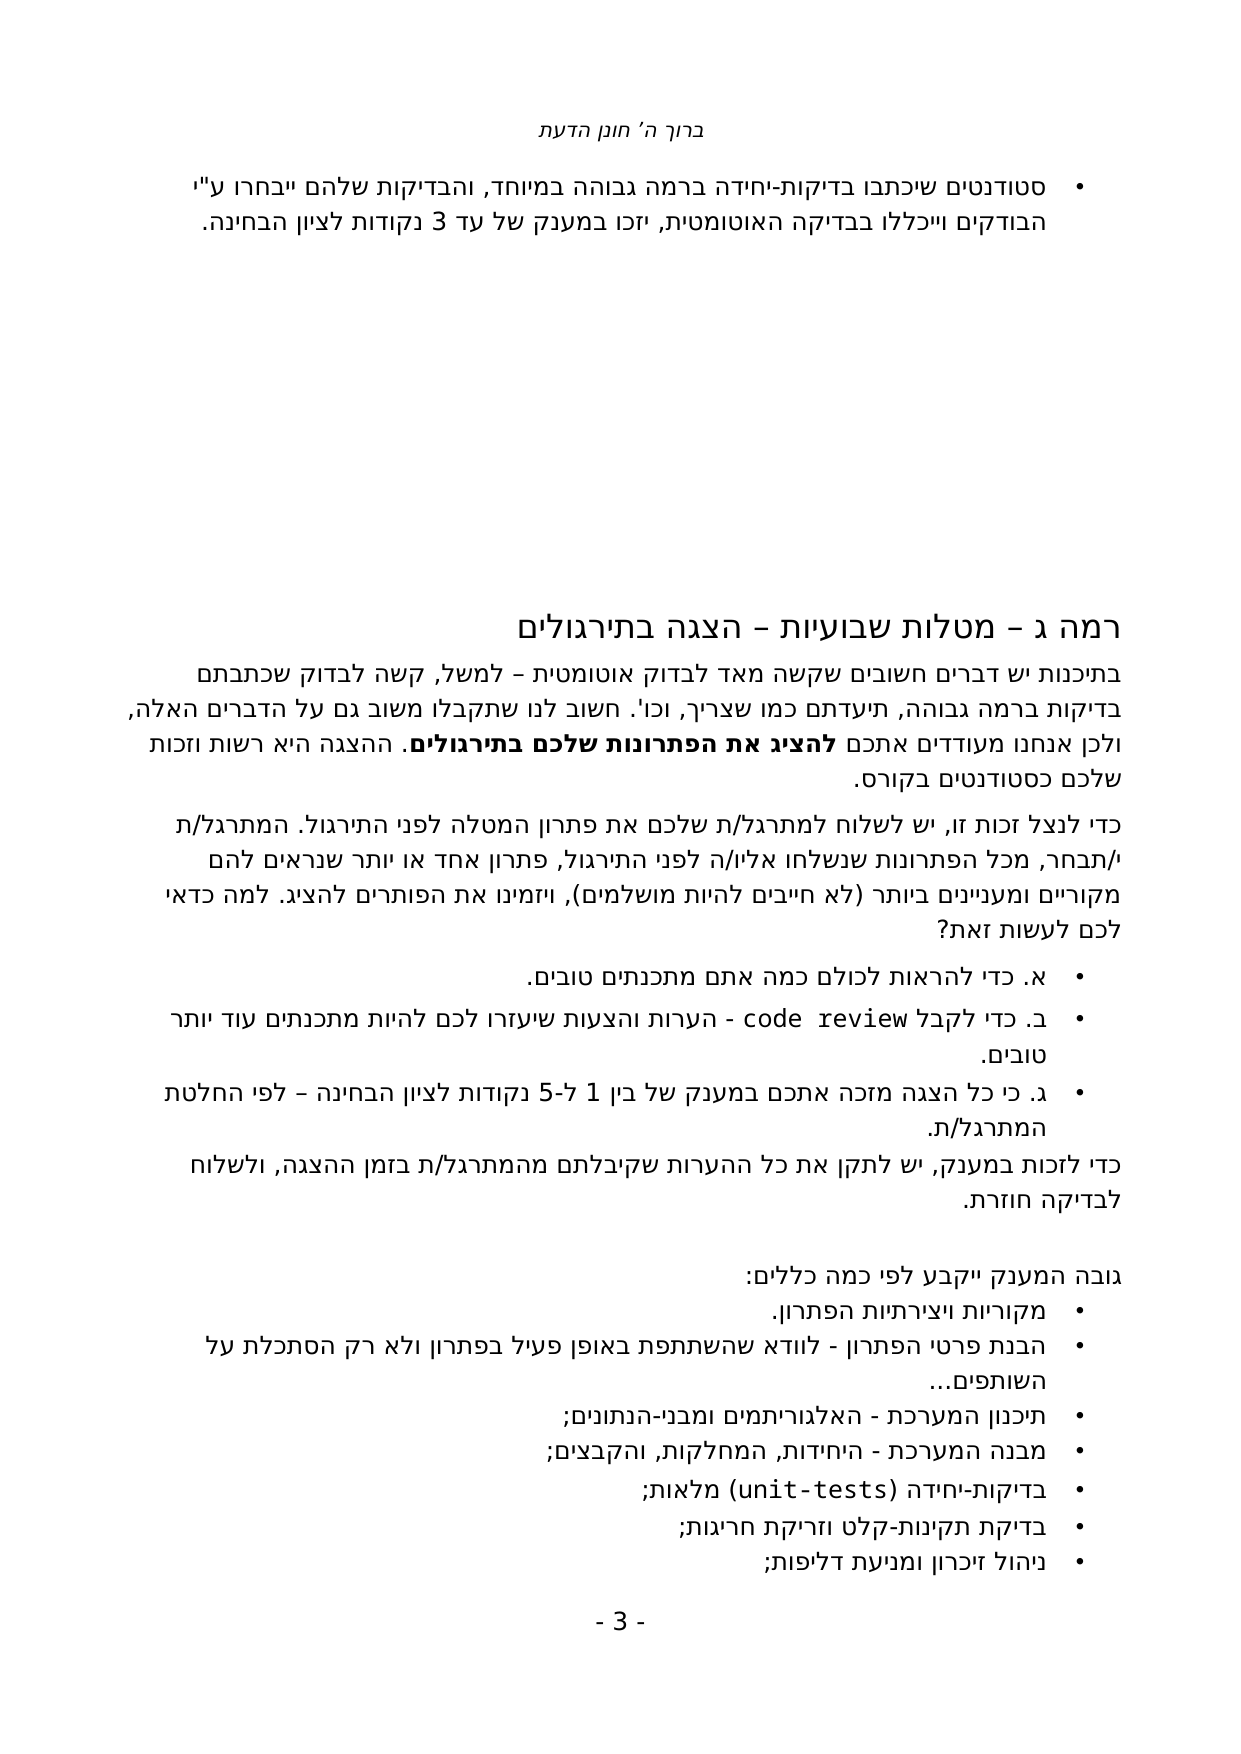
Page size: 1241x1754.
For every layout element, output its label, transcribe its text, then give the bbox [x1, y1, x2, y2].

list ג. כי כל הצגה מזכה אתכם במענק של בין 1 ל-5 נקודות לציון הבחינה – לפי החלטת המתרגל/ת. [118, 1078, 1084, 1142]
text בתיכנות יש דברים חשובים שקשה מאד לבדוק אוטומטית – למשל, קשה לבדוק שכתבתם בדיקות ברמה גבוהה, תיעדתם כמו שצריך, וכו'. חשוב לנו שתקבלו משוב גם על הדברים האלה, ולכן אנחנו מעודדים אתכם להציג את הפתרונות שלכם בתירגולים. ההצגה היא רשות וזכות שלכם כסטודנטים בקורס. [118, 659, 1122, 793]
text גובה המענק ייקבע לפי כמה כללים: [118, 1261, 1122, 1291]
list מבנה המערכת - היחידות, המחלקות, והקבצים; [118, 1436, 1084, 1466]
list א. כדי להראות לכולם כמה אתם מתכנתים טובים. [118, 962, 1084, 992]
list ב. כדי לקבל code review - הערות והצעות שיעזרו לכם להיות מתכנתים עוד יותר טובים. [118, 1000, 1084, 1069]
list בדיקות-יחידה (unit-tests) מלאות; [118, 1471, 1084, 1505]
text שימו לב: רשמית, כל המטלות ביחד (בהגשה האוטומטית) נחשבות ל-10% מהציון הסופי – זה נראה מאד נמוך, והסיבה היא שבהגשה אוטומטית אי-אפשר לדעת מי באמת פתר ומי רק סמך על השותפים... אבל למעשה, אחוז המטלות בציון הסופי יהיה הרבה יותר גבוה, כי חלק מהשאלות בבחינה יהיו על בעיות-תיכנות הדומות למטלות, וכן על זיהוי באגים שנתקלתם בהם במהלך המטלות. ככל שתכתבו יותר קוד, תעשו יותר באגים, ותראו יותר באגים של אחרים - יהיה לכם קל יותר בבחינה ובחיים המקצועיים. [118, 324, 1122, 528]
text כדי לזכות במענק, יש לתקן את כל ההערות שקיבלתם מהמתרגל/ת בזמן ההצגה, ולשלוח לבדיקה חוזרת. [118, 1151, 1122, 1215]
list בדיקת תקינות-קלט וזריקת חריגות; [118, 1512, 1084, 1541]
subtitle רמה ג – מטלות שבועיות – הצגה בתירגולים [118, 607, 1122, 646]
list תיכנון המערכת - האלגוריתמים ומבני-הנתונים; [118, 1401, 1084, 1431]
list ניהול זיכרון ומניעת דליפות; [118, 1547, 1084, 1576]
list הבנת פרטי הפתרון - לוודא שהשתתפת באופן פעיל בפתרון ולא רק הסתכלת על השותפים... [118, 1331, 1084, 1396]
list מקוריות ויצירתיות הפתרון. [118, 1296, 1084, 1326]
list סטודנטים שיכתבו בדיקות-יחידה ברמה גבוהה במיוחד, והבדיקות שלהם ייבחרו ע"י הבודקים וייכללו בבדיקה האוטומטית, יזכו במענק של עד 3 נקודות לציון הבחינה. [118, 172, 1084, 236]
text כדי לנצל זכות זו, יש לשלוח למתרגל/ת שלכם את פתרון המטלה לפני התירגול. המתרגל/ת י/תבחר, מכל הפתרונות שנשלחו אליו/ה לפני התירגול, פתרון אחד או יותר שנראים להם מקוריים ומעניינים ביותר (לא חייבים להיות מושלמים), ויזמינו את הפותרים להציג. למה כדאי לכם לעשות זאת? [118, 811, 1122, 945]
